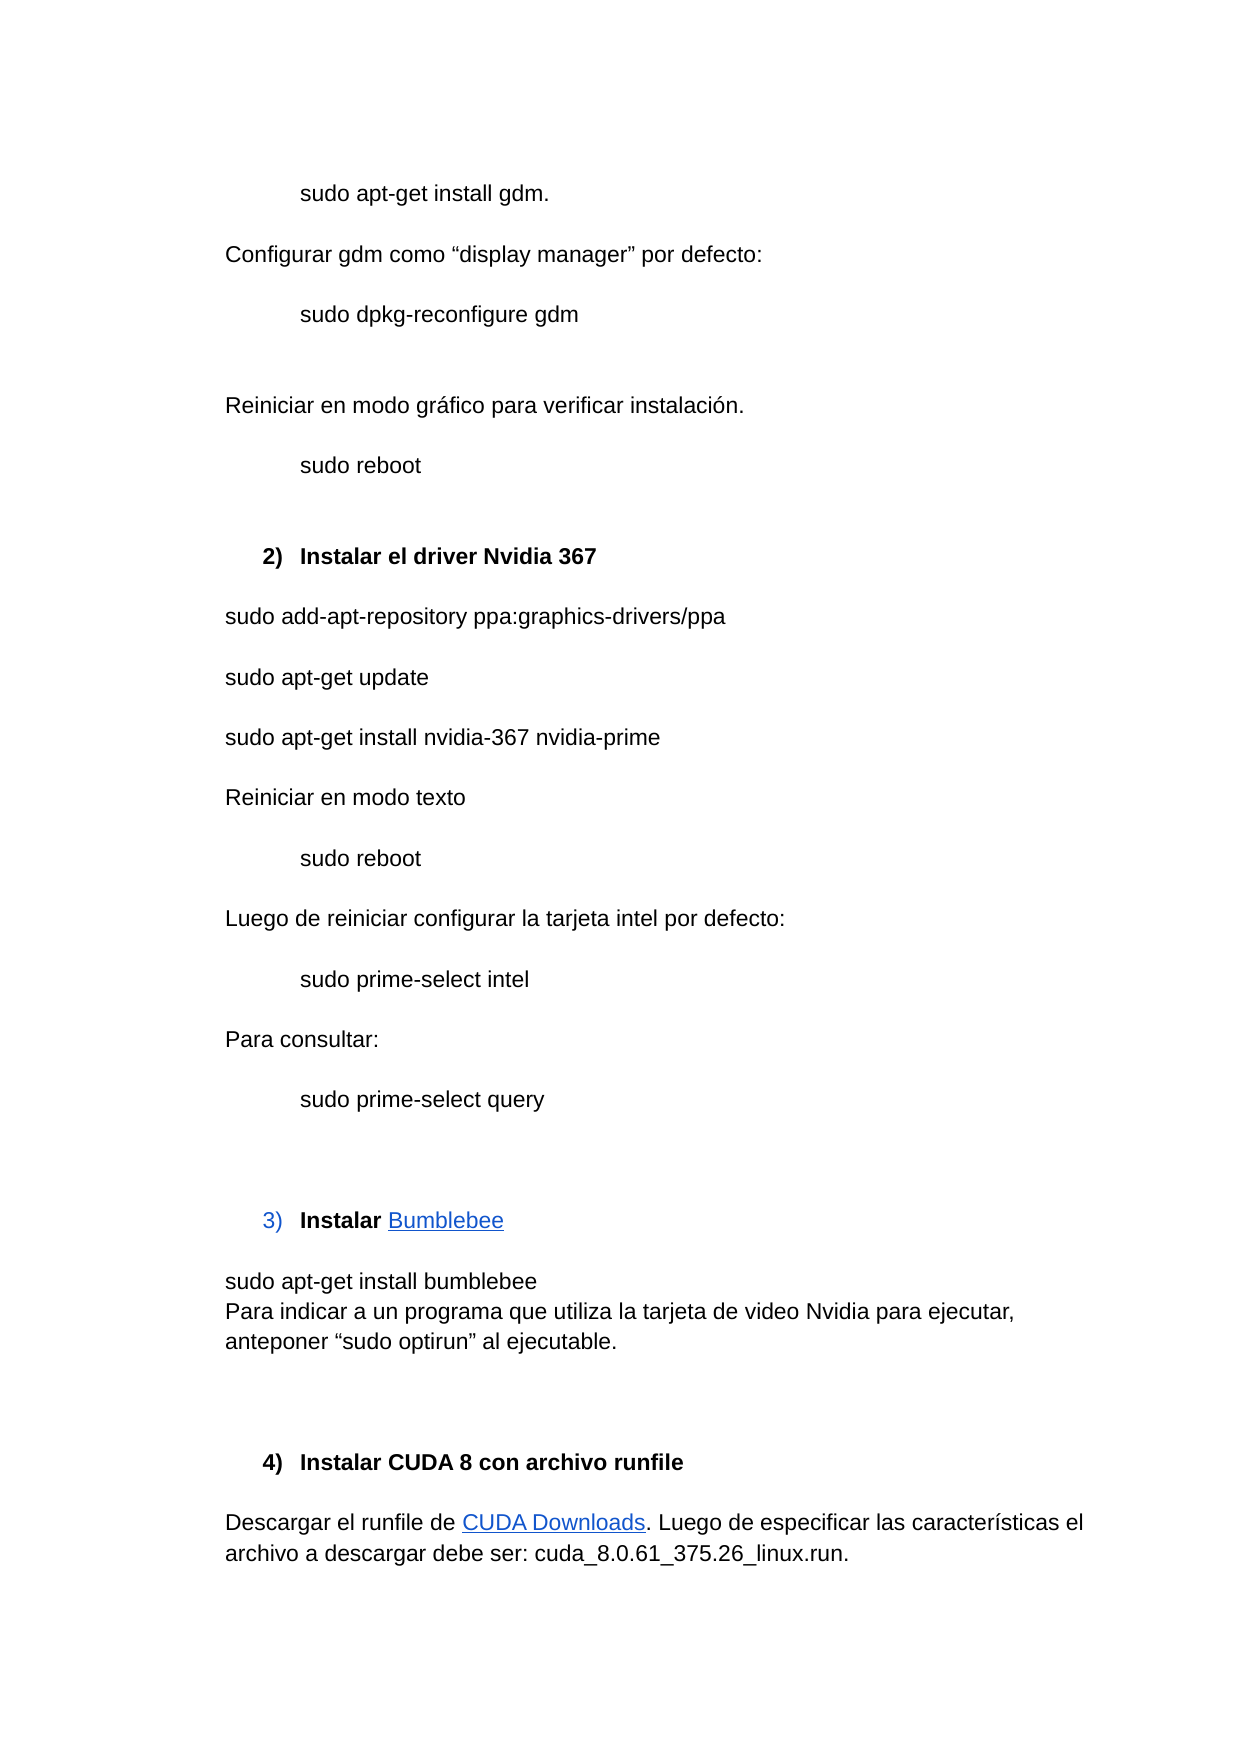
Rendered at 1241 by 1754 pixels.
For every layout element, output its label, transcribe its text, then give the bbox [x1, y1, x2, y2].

text sudo apt-get install gdm. [225, 180, 1090, 207]
text sudo prime-select query [225, 1086, 1090, 1113]
text Reiniciar en modo gráfico para verificar instalación. [150, 392, 1090, 418]
text sudo reboot [225, 452, 1090, 478]
text Configurar gdm como “display manager” por defecto: [225, 241, 1090, 267]
text sudo reboot [225, 845, 1090, 871]
text Para consultar: [225, 1026, 1090, 1052]
list Instalar el driver Nvidia 367 [225, 543, 1090, 569]
text sudo dpkg-reconfigure gdm [225, 301, 1090, 327]
text sudo apt-get install bumblebee [150, 1268, 1090, 1294]
text Luego de reiniciar configurar la tarjeta intel por defecto: [225, 905, 1090, 932]
text sudo prime-select intel [225, 966, 1090, 992]
text Reiniciar en modo texto [225, 784, 1090, 811]
list Instalar Bumblebee [225, 1207, 1090, 1234]
text Descargar el runfile de CUDA Downloads. Luego de especificar las características el archivo a descargar debe ser: cuda_8.0.61_375.26_linux.run. [225, 1509, 1090, 1566]
text sudo apt-get install nvidia-367 nvidia-prime [225, 724, 1090, 750]
list Instalar CUDA 8 con archivo runfile [225, 1449, 1090, 1475]
text sudo add-apt-repository ppa:graphics-drivers/ppa [225, 603, 1090, 629]
text sudo apt-get update [225, 663, 1090, 690]
text Para indicar a un programa que utiliza la tarjeta de video Nvidia para ejecutar, anteponer “sudo optirun” al ejecutable. [225, 1298, 1090, 1354]
